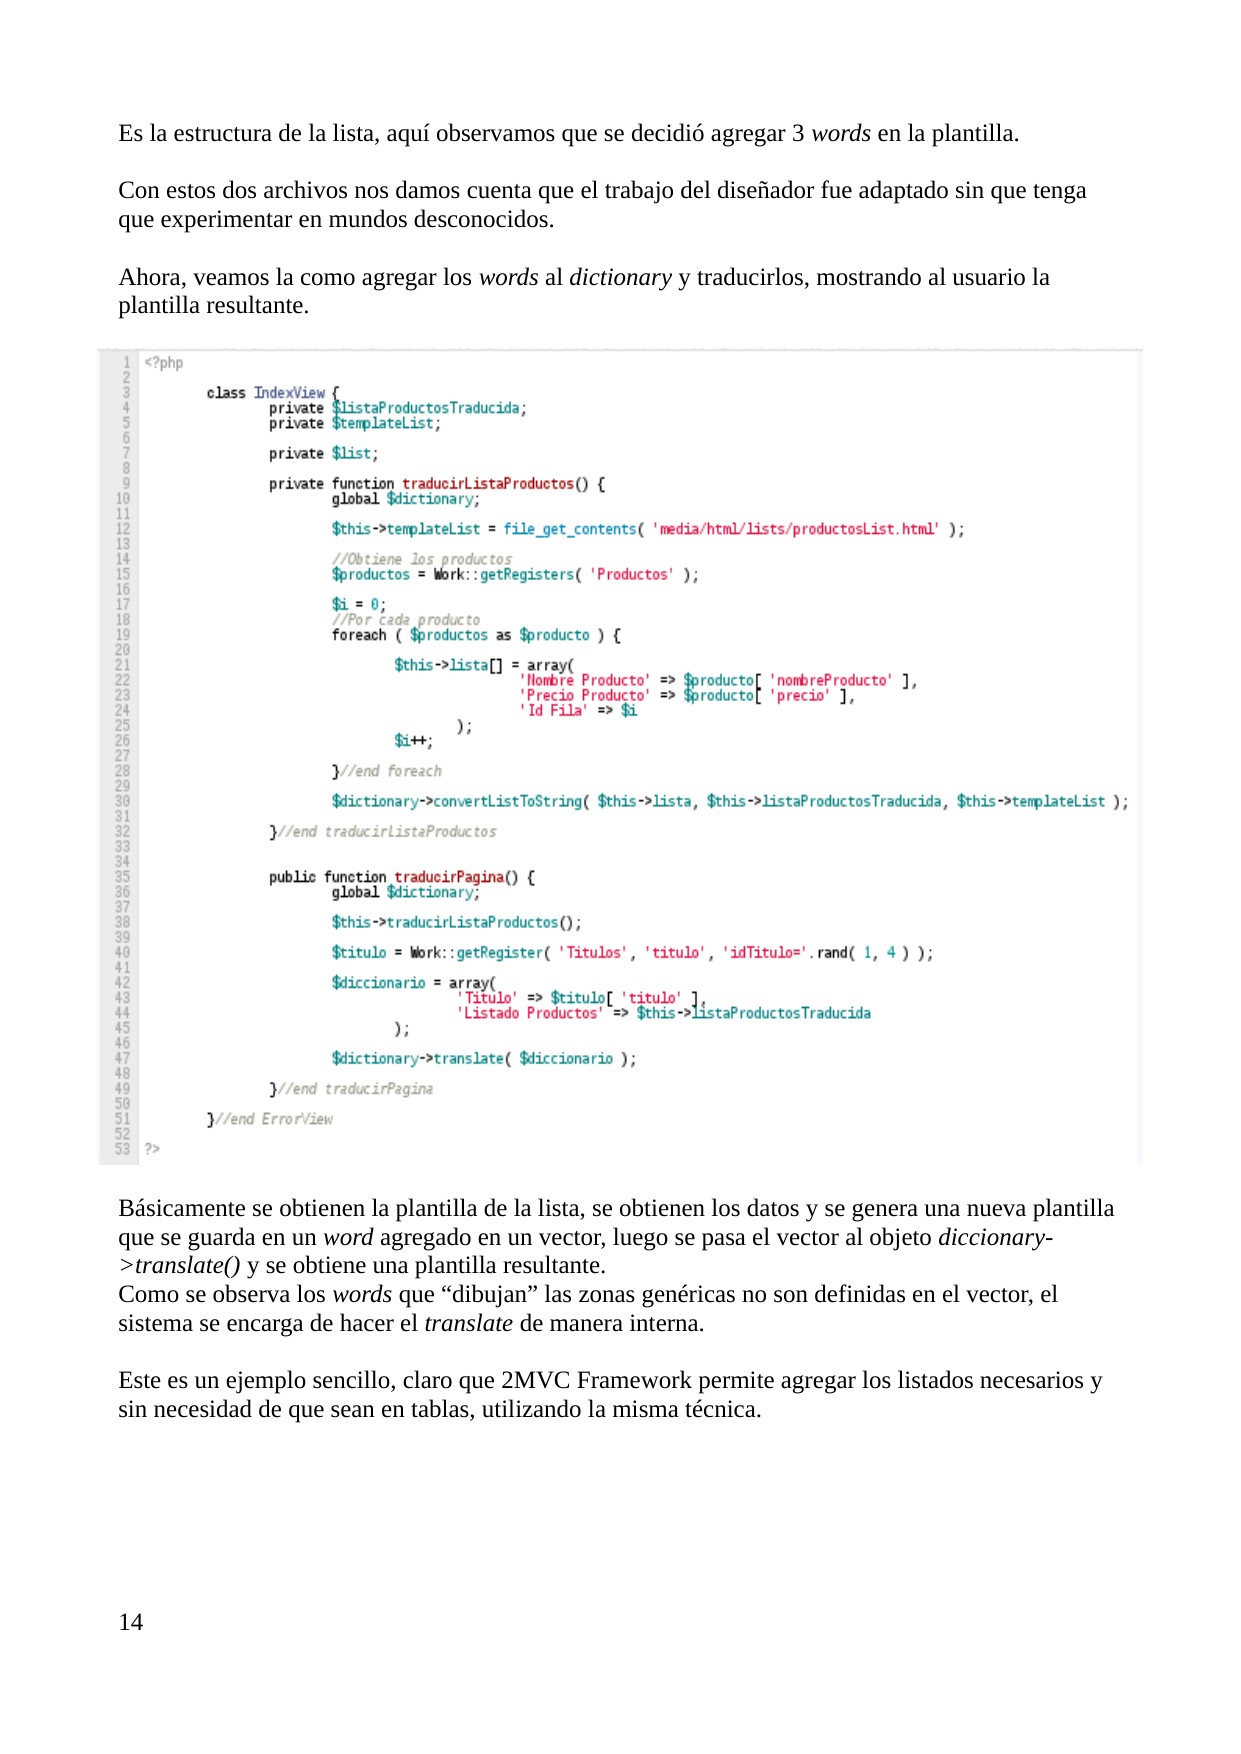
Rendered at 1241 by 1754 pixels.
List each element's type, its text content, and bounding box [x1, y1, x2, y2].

text Es la estructura de la lista, aquí observamos que se decidió agregar 3 words en la plantilla. Con estos dos archivos nos damos cuenta que el trabajo del diseñador fue adaptado sin que tenga que experimentar en mundos desconocidos. [118, 118, 1122, 233]
text Como se observa los words que “dibujan” las zonas genéricas no son definidas en el vector, el sistema se encarga de hacer el translate de manera interna. [118, 1279, 1122, 1337]
picture [97, 348, 1143, 1165]
text Este es un ejemplo sencillo, claro que 2MVC Framework permite agregar los listados necesarios y sin necesidad de que sean en tablas, utilizando la misma técnica. [118, 1365, 1122, 1423]
text Ahora, veamos la como agregar los words al dictionary y traducirlos, mostrando al usuario la plantilla resultante. [118, 262, 1122, 319]
text Básicamente se obtienen la plantilla de la lista, se obtienen los datos y se genera una nueva plantilla que se guarda en un word agregado en un vector, luego se pasa el vector al objeto diccionary->translate() y se obtiene una plantilla resultante. [118, 1193, 1122, 1279]
